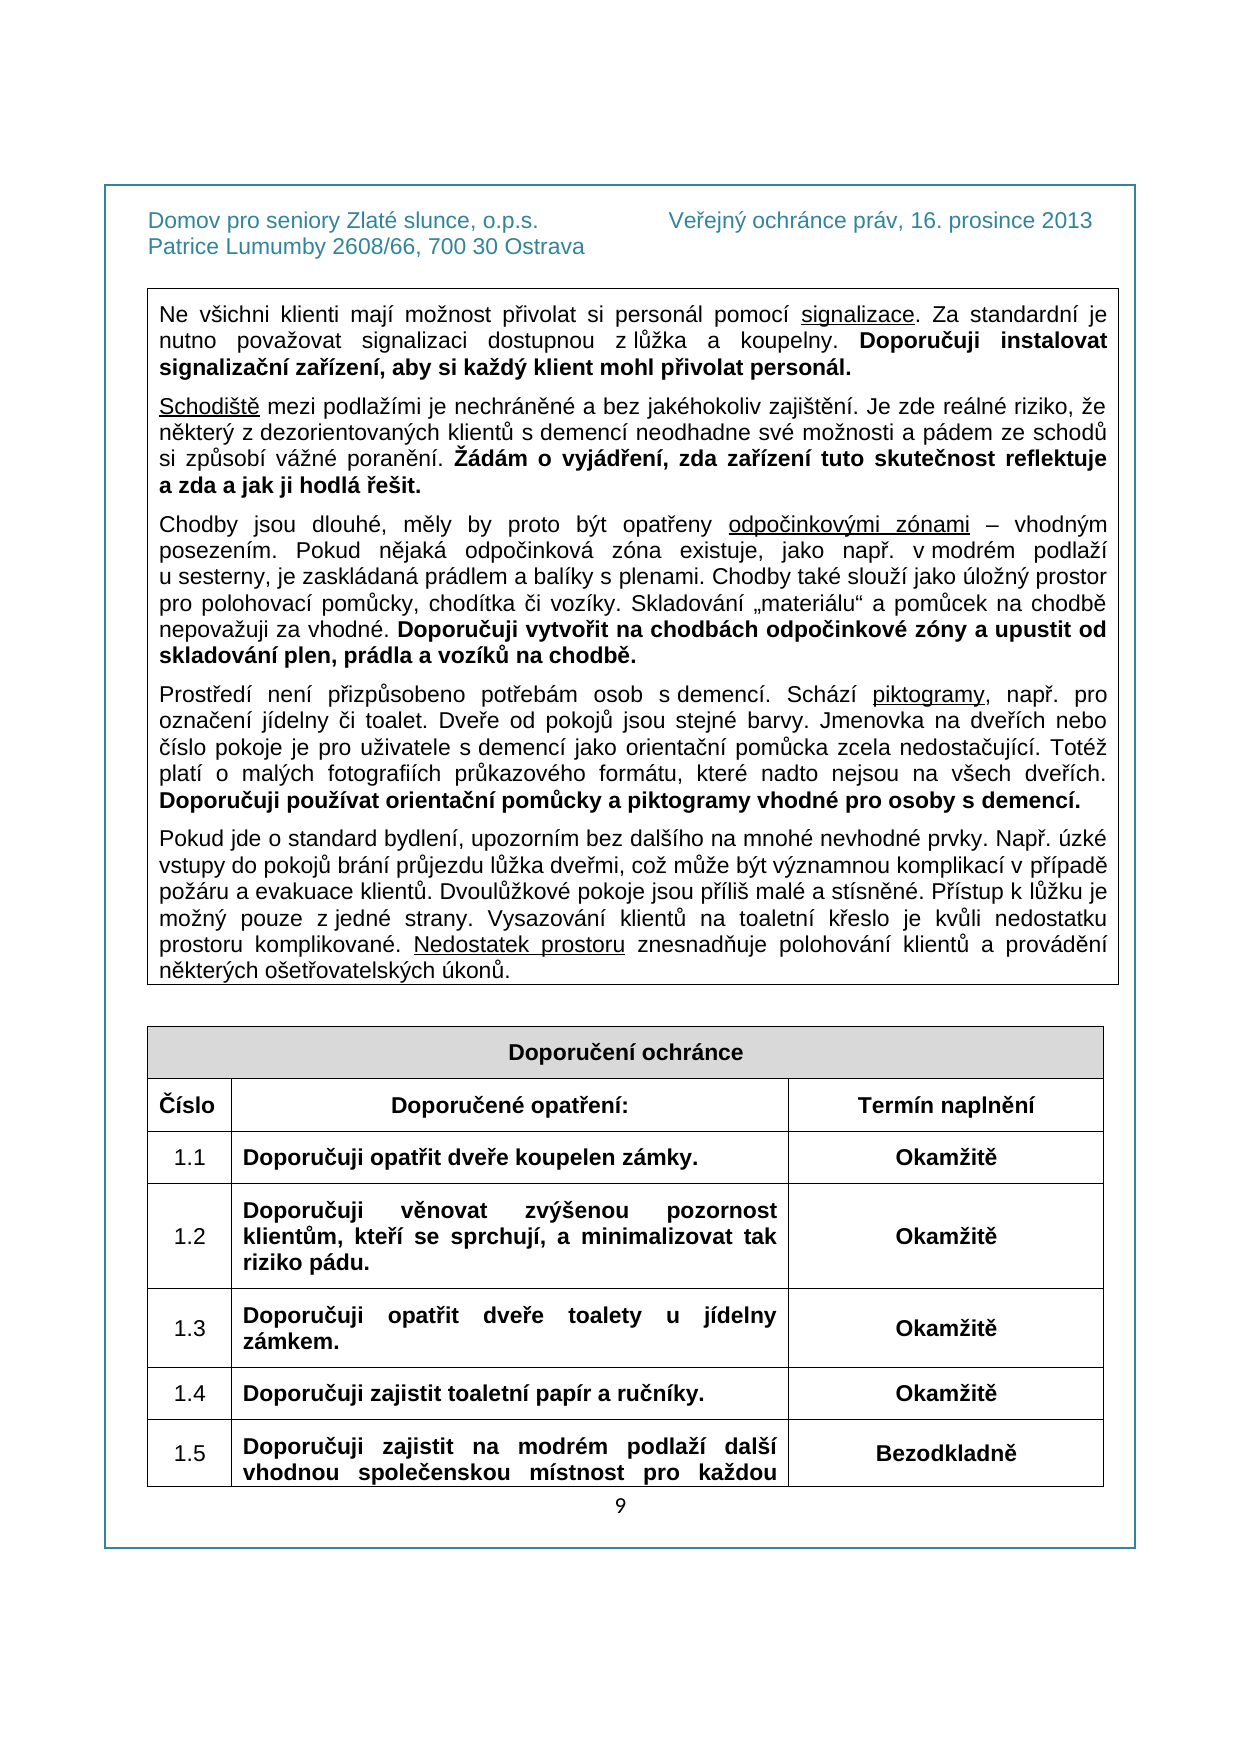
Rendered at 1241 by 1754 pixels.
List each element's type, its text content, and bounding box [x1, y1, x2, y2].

table_cell Doporučuji zajistit toaletní papír a ručníky. [232, 1368, 788, 1419]
table_cell Okamžitě [789, 1184, 1103, 1288]
table_cell Doporučuji opatřit dveře koupelen zámky. [232, 1132, 788, 1183]
table_cell Bezodkladně [789, 1420, 1103, 1486]
table_cell 1.3 [148, 1289, 231, 1367]
table_cell Okamžitě [789, 1289, 1103, 1367]
table_header Doporučení ochránce [148, 1027, 1103, 1078]
table_cell Ne všichni klienti mají možnost přivolat si personál pomocí signalizace. Za standardní je nutno považovat signalizaci dostupnou z lůžka a koupelny. Doporučuji instalovat signalizační zařízení, aby si každý klient mohl přivolat personál. Schodiště mezi podlažími je nechráněné a bez jakéhokoliv zajištění. Je zde reálné riziko, že některý z dezorientovaných klientů s demencí neodhadne své možnosti a pádem ze schodů si způsobí vážné poranění. Žádám o vyjádření, zda zařízení tuto skutečnost reflektuje a zda a jak ji hodlá řešit. Chodby jsou dlouhé, měly by proto být opatřeny odpočinkovými zónami – vhodným posezením. Pokud nějaká odpočinková zóna existuje, jako např. v modrém podlaží u sesterny, je zaskládaná prádlem a balíky s plenami. Chodby také slouží jako úložný prostor pro polohovací pomůcky, chodítka či vozíky. Skladování „materiálu“ a pomůcek na chodbě nepovažuji za vhodné. Doporučuji vytvořit na chodbách odpočinkové zóny a upustit od skladování plen, prádla a vozíků na chodbě. Prostředí není přizpůsobeno potřebám osob s demencí. Schází piktogramy, např. pro označení jídelny či toalet. Dveře od pokojů jsou stejné barvy. Jmenovka na dveřích nebo číslo pokoje je pro uživatele s demencí jako orientační pomůcka zcela nedostačující. Totéž platí o malých fotografiích průkazového formátu, které nadto nejsou na všech dveřích. Doporučuji používat orientační pomůcky a piktogramy vhodné pro osoby s demencí. Pokud jde o standard bydlení, upozorním bez dalšího na mnohé nevhodné prvky. Např. úzké vstupy do pokojů brání průjezdu lůžka dveřmi, což může být významnou komplikací v případě požáru a evakuace klientů. Dvoulůžkové pokoje jsou příliš malé a stísněné. Přístup k lůžku je možný pouze z jedné strany. Vysazování klientů na toaletní křeslo je kvůli nedostatku prostoru komplikované. Nedostatek prostoru znesnadňuje polohování klientů a provádění některých ošetřovatelských úkonů. [148, 289, 1118, 983]
table_cell Okamžitě [789, 1132, 1103, 1183]
table_cell Okamžitě [789, 1368, 1103, 1419]
table_cell Doporučuji věnovat zvýšenou pozornost klientům, kteří se sprchují, a minimalizovat tak riziko pádu. [232, 1184, 788, 1288]
table_cell 1.5 [148, 1420, 231, 1486]
table_cell Termín naplnění [789, 1079, 1103, 1131]
table_cell Číslo [148, 1079, 231, 1131]
table_cell 1.2 [148, 1184, 231, 1288]
table_cell Doporučuji opatřit dveře toalety u jídelny zámkem. [232, 1289, 788, 1367]
table_cell 1.1 [148, 1132, 231, 1183]
table_cell Doporučené opatření: [232, 1079, 788, 1131]
table_cell 1.4 [148, 1368, 231, 1419]
table_cell Doporučuji zajistit na modrém podlaží další vhodnou společenskou místnost pro každou [232, 1420, 788, 1486]
